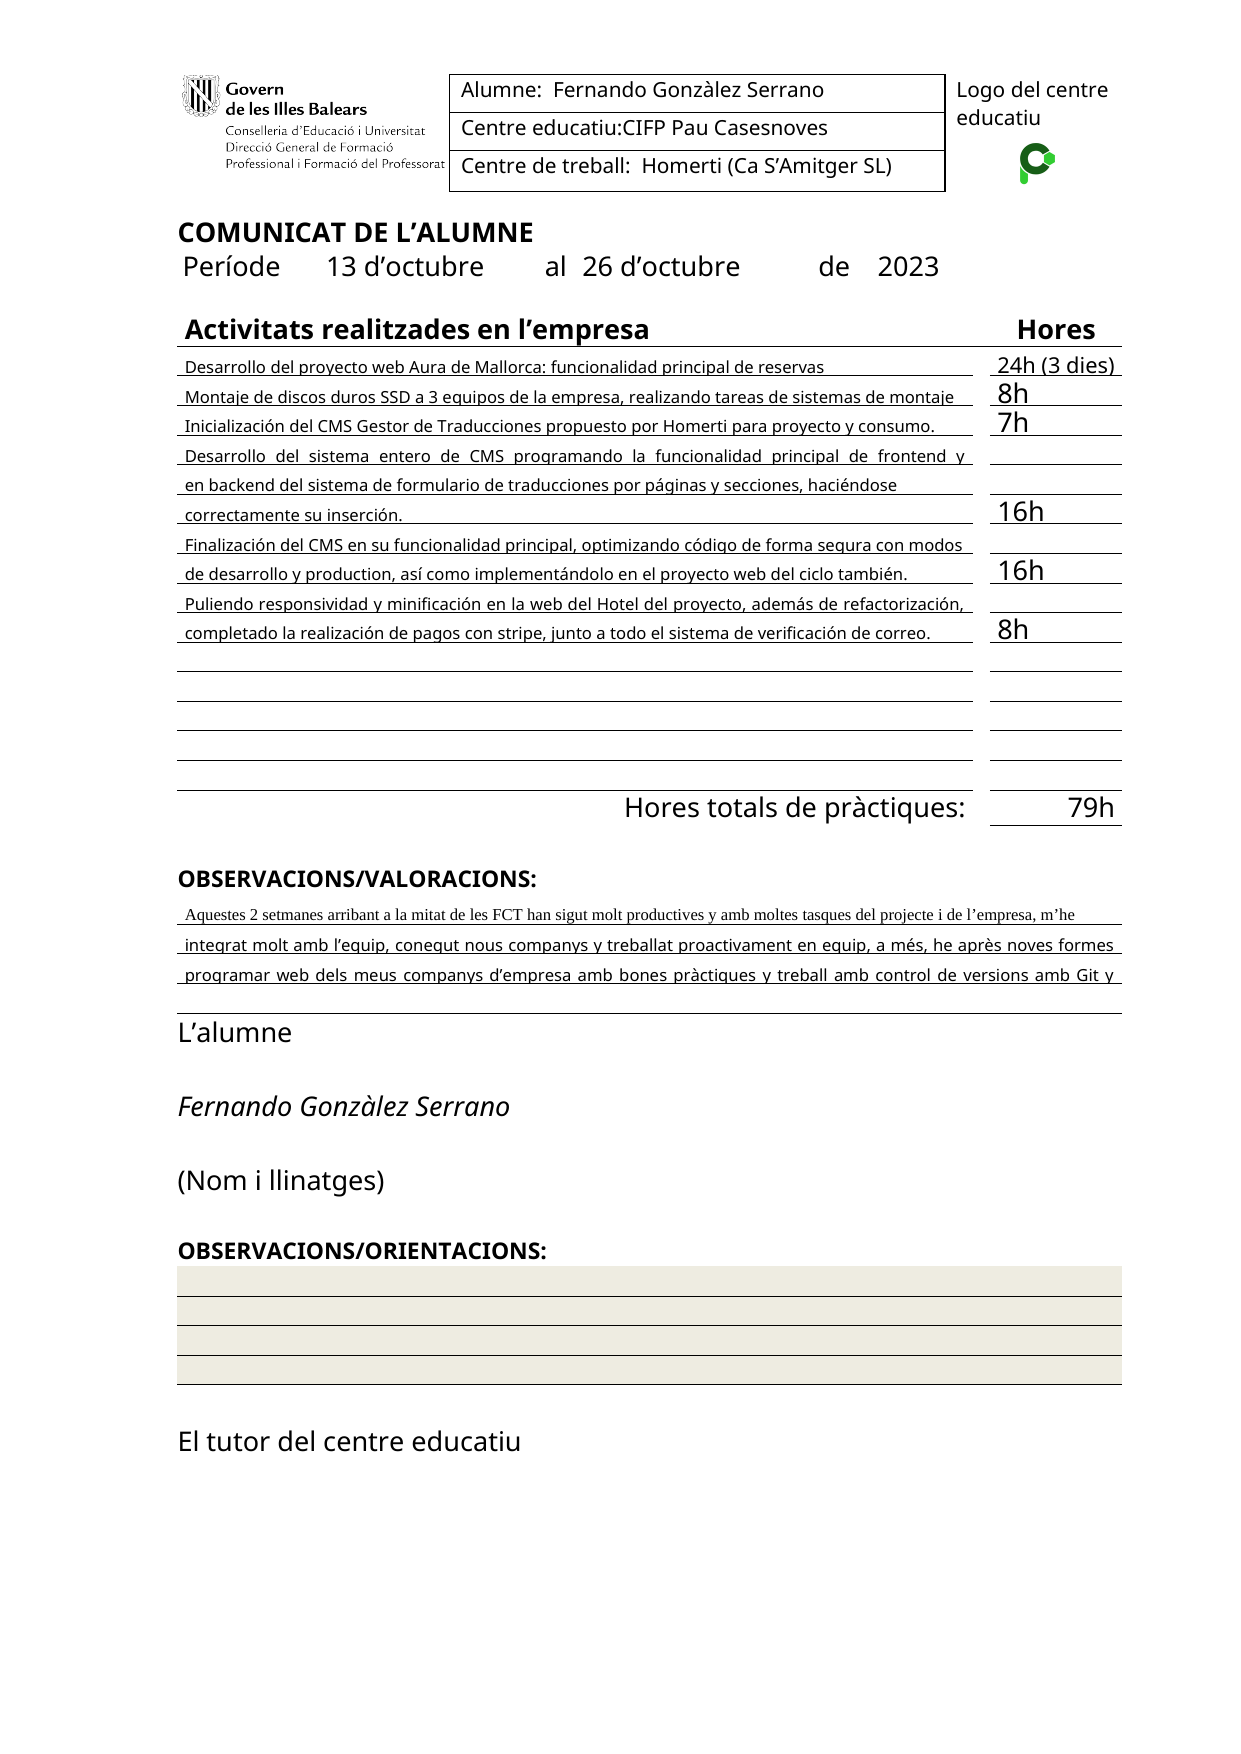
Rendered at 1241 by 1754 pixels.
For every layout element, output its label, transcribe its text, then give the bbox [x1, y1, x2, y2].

table_header al [537, 250, 575, 279]
table_cell Montaje de discos duros SSD a 3 equipos de la empresa, realizando tareas de sistemas de montaje [177, 376, 973, 405]
table_cell [973, 671, 990, 701]
text COMUNICAT DE L’ALUMNE [177, 216, 1122, 249]
table_cell [990, 643, 1122, 671]
table_cell en backend del sistema de formulario de traducciones por páginas y secciones, haciéndose [177, 465, 973, 494]
table_cell Inicialización del CMS Gestor de Traducciones propuesto por Homerti para proyecto y consumo. [177, 406, 973, 434]
table_header [177, 1266, 1122, 1296]
table_cell [990, 672, 1122, 701]
table_cell [973, 642, 990, 671]
table_header [973, 313, 990, 346]
table_header 26 d’octubre [575, 250, 811, 279]
subtitle OBSERVACIONS/ORIENTACIONS: [177, 1235, 1122, 1266]
table_cell [973, 347, 990, 375]
subtitle OBSERVACIONS/VALORACIONS: [177, 863, 1122, 894]
table_cell [177, 984, 1122, 1012]
table_cell 8h [990, 613, 1122, 642]
table_cell [990, 731, 1122, 760]
table_cell [990, 702, 1122, 730]
table_cell de desarrollo y production, así como implementándolo en el proyecto web del ciclo también. [177, 554, 973, 582]
table_cell [990, 465, 1122, 494]
table_cell Puliendo responsividad y minificación en la web del Hotel del proyecto, además de refactorización, y [177, 584, 973, 612]
table_cell [973, 435, 990, 464]
text (Nom i llinatges) [177, 1161, 1122, 1198]
table_cell 79h [990, 791, 1122, 825]
table_cell [973, 405, 990, 434]
table_cell [973, 583, 990, 612]
table_cell [990, 584, 1122, 612]
table_cell [177, 672, 973, 701]
text L’alumne [177, 1014, 1122, 1050]
table_cell [177, 1297, 1122, 1325]
table_cell [973, 494, 990, 523]
text El tutor del centre educatiu [177, 1422, 1122, 1459]
table_cell [973, 553, 990, 582]
picture [182, 75, 445, 168]
table_cell [973, 790, 990, 825]
table_cell [973, 701, 990, 730]
table_cell Hores totals de pràctiques: [177, 791, 973, 825]
table_cell 7h [990, 406, 1122, 434]
table_cell [990, 524, 1122, 553]
table_cell integrat molt amb l’equip, conegut nous companys y treballat proactivament en equip, a més, he après noves formes de [177, 925, 1122, 953]
table_header Activitats realitzades en l’empresa [177, 313, 973, 346]
table_cell 24h (3 dies) [990, 347, 1122, 375]
table_cell [990, 436, 1122, 464]
text Fernando Gonzàlez Serrano [177, 1087, 1122, 1124]
table_cell Desarrollo del proyecto web Aura de Mallorca: funcionalidad principal de reservas [177, 347, 973, 375]
table_cell 16h [990, 554, 1122, 582]
table_cell Finalización del CMS en su funcionalidad principal, optimizando código de forma segura con modos [177, 524, 973, 553]
table_header Aquestes 2 setmanes arribant a la mitat de les FCT han sigut molt productives y amb moltes tasques del projecte i de l’empresa, m’he [177, 894, 1122, 924]
table_cell [973, 760, 990, 789]
table_cell [990, 761, 1122, 789]
table_cell [973, 464, 990, 494]
table_cell [973, 612, 990, 642]
table_cell [973, 730, 990, 760]
table_header 2023 [870, 250, 975, 279]
table_cell [177, 761, 973, 789]
table_cell correctamente su inserción. [177, 495, 973, 523]
table_cell [177, 1326, 1122, 1355]
table_header 13 d’octubre [319, 250, 537, 279]
table_cell completado la realización de pagos con stripe, junto a todo el sistema de verificación de correo. [177, 613, 973, 642]
table_header de [811, 250, 870, 279]
table_cell Desarrollo del sistema entero de CMS programando la funcionalidad principal de frontend y también [177, 436, 973, 464]
table_cell [177, 731, 973, 760]
table_cell [177, 643, 973, 671]
table_cell 16h [990, 495, 1122, 523]
table_cell [973, 523, 990, 553]
table_cell 8h [990, 376, 1122, 405]
table_cell [973, 375, 990, 405]
table_cell [177, 702, 973, 730]
table_header Període de de del [175, 250, 318, 279]
table_cell programar web dels meus companys d’empresa amb bones pràctiques y treball amb control de versions amb Git y Gitkraken. [177, 954, 1122, 983]
table_cell [177, 1356, 1122, 1384]
picture [1003, 131, 1064, 192]
table_header Hores [990, 313, 1122, 346]
